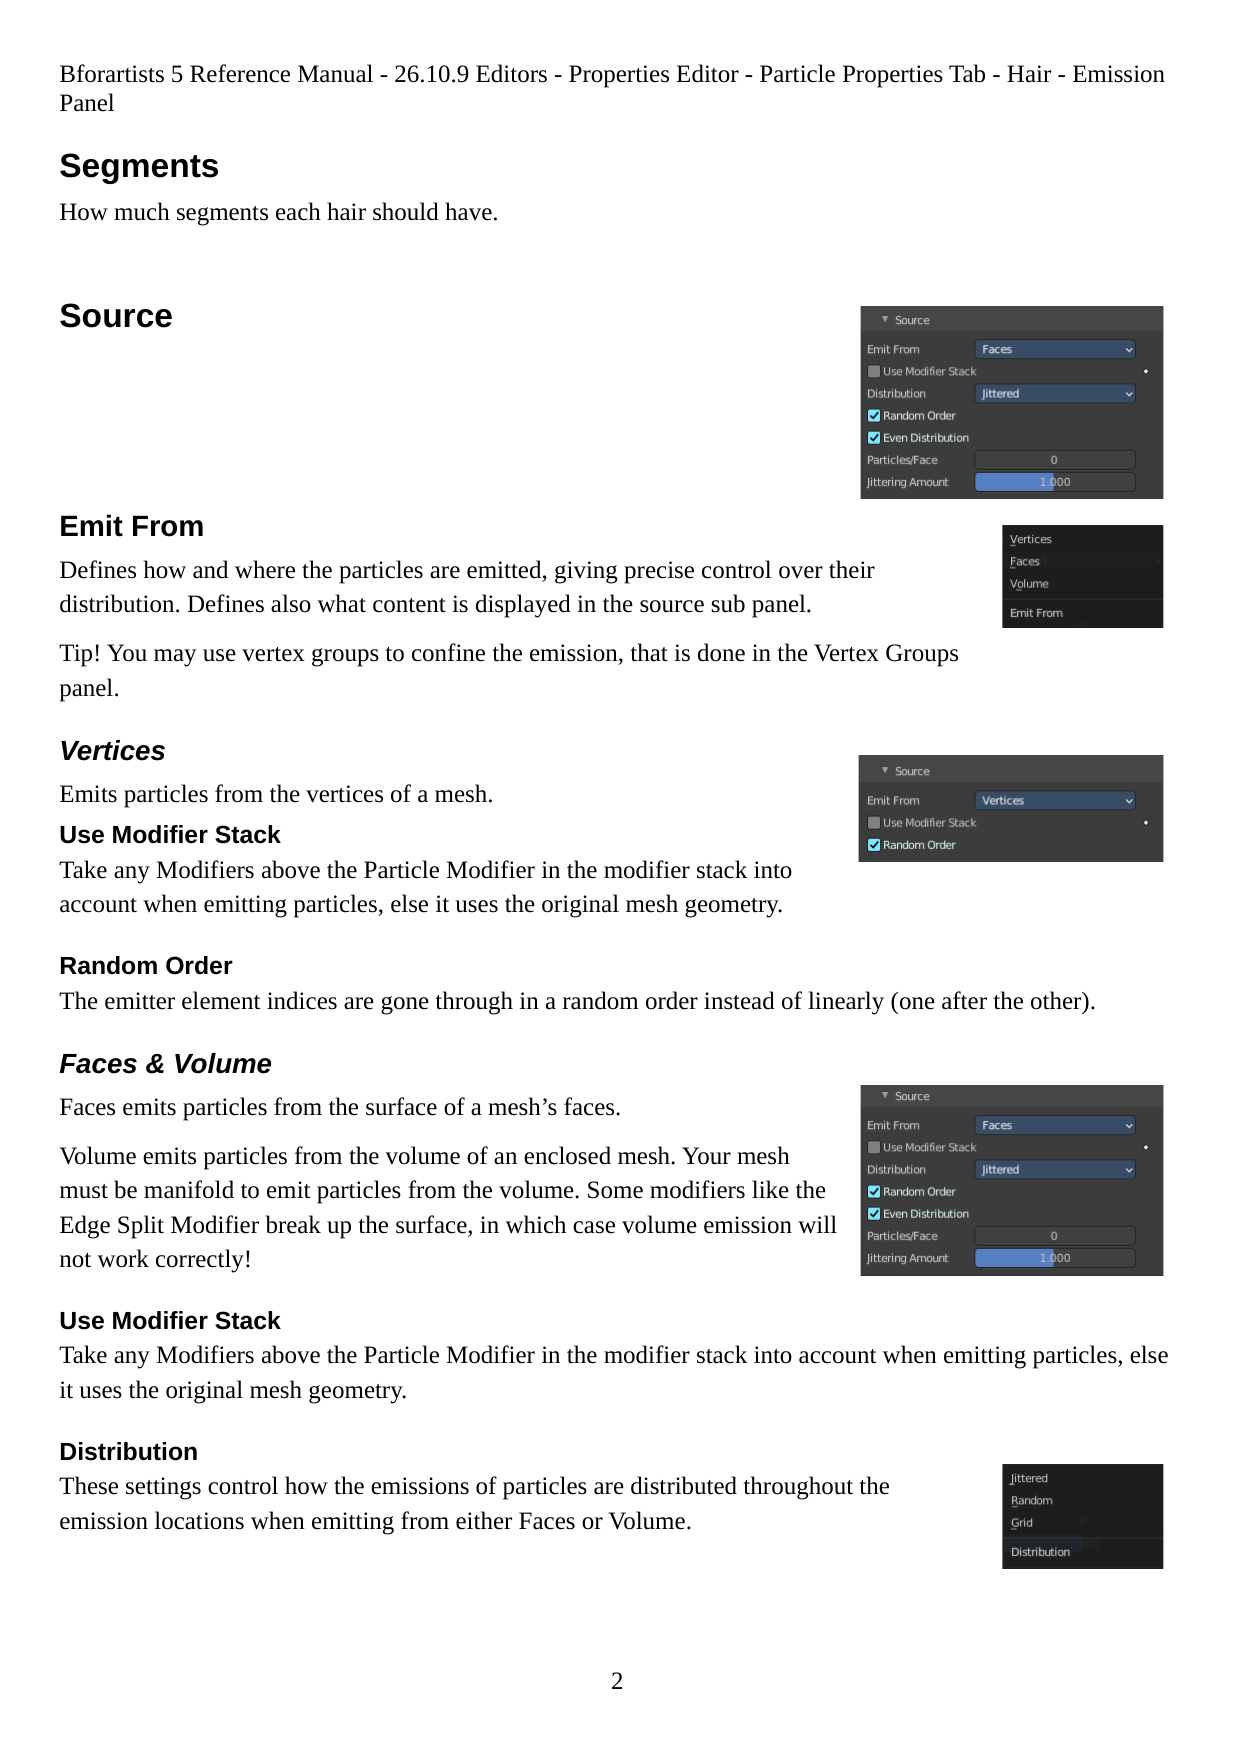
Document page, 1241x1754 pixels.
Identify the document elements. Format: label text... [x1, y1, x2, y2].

subtitle Use Modifier Stack [59, 820, 858, 849]
subtitle Random Order [59, 951, 1181, 979]
subtitle Use Modifier Stack [59, 1306, 1181, 1334]
picture [1002, 1464, 1164, 1569]
text Take any Modifiers above the Particle Modifier in the modifier stack into account when emitting particles, else it uses the original mesh geometry. [59, 855, 1181, 918]
text Faces emits particles from the surface of a mesh’s faces. [59, 1092, 860, 1121]
text These settings control how the emissions of particles are distributed throughout the emission locations when emitting from either Faces or Volume. [59, 1471, 1002, 1535]
text Volume emits particles from the volume of an enclosed mesh. Your mesh must be manifold to emit particles from the volume. Some modifiers like the Edge Split Modifier break up the surface, in which case volume emission will not work correctly! [59, 1141, 860, 1273]
text Defines how and where the particles are emitted, giving precise control over their distribution. Defines also what content is displayed in the source sub panel. [59, 555, 1002, 618]
picture [1002, 525, 1164, 628]
subtitle Segments [59, 146, 1181, 185]
picture [860, 306, 1164, 499]
subtitle Vertices [59, 734, 1181, 766]
text Emits particles from the vertices of a mesh. [59, 779, 858, 808]
subtitle Faces & Volume [59, 1047, 1181, 1079]
subtitle [1164, 820, 1181, 849]
text Take any Modifiers above the Particle Modifier in the modifier stack into account when emitting particles, else it uses the original mesh geometry. [59, 1341, 1181, 1404]
picture [860, 1085, 1164, 1276]
subtitle Source [59, 296, 1181, 334]
text How much segments each hair should have. [59, 197, 1181, 226]
subtitle Distribution [59, 1437, 1181, 1465]
subtitle Emit From [59, 509, 1181, 542]
text Tip! You may use vertex groups to confine the emission, that is done in the Vertex Groups panel. [59, 638, 1181, 702]
picture [858, 755, 1164, 862]
text The emitter element indices are gone through in a random order instead of linearly (one after the other). [59, 986, 1181, 1014]
